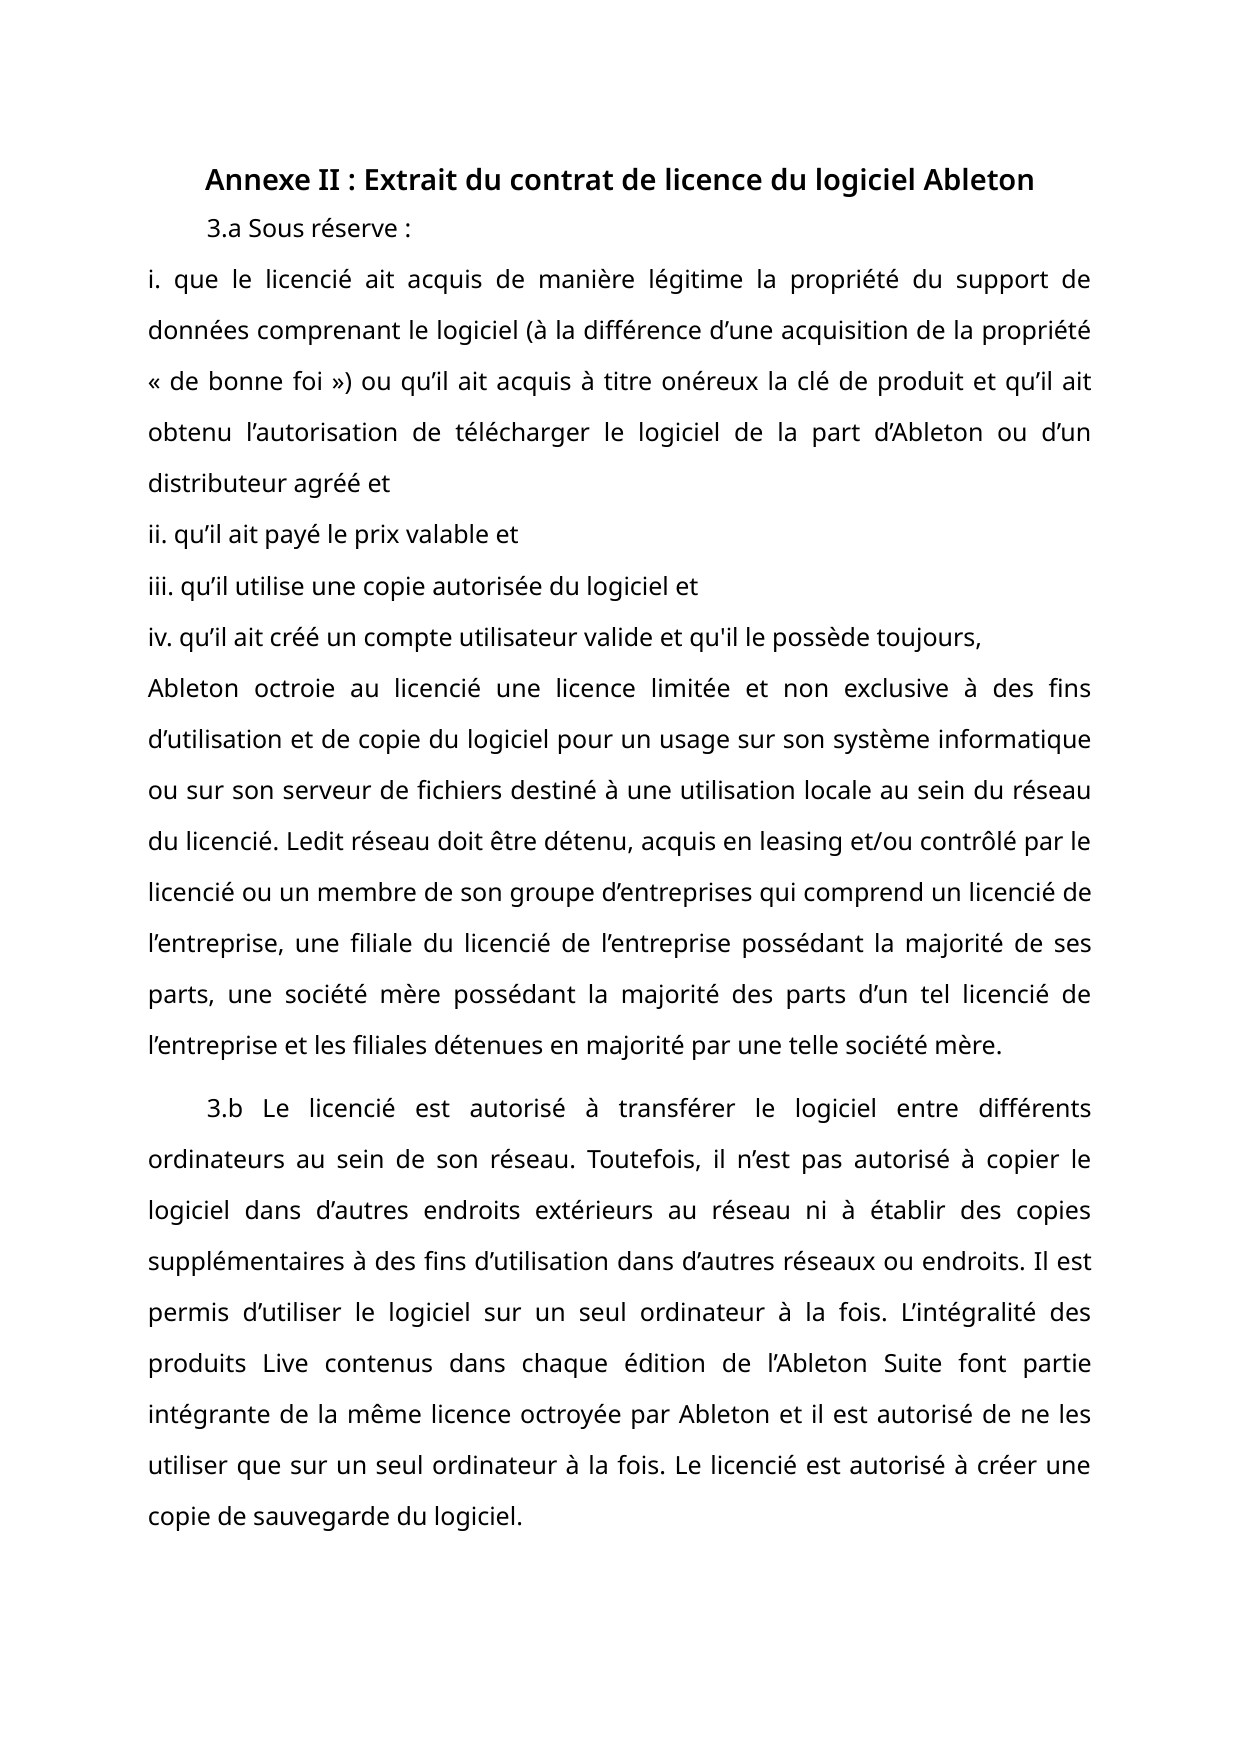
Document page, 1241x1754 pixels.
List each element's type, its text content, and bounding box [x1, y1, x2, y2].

subtitle Annexe II : Extrait du contrat de licence du logiciel Ableton [148, 159, 1093, 199]
text 3.a Sous réserve : i. que le licencié ait acquis de manière légitime la propriété du support de données comprenant le logiciel (à la différence d’une acquisition de la propriété « de bonne foi ») ou qu’il ait acquis à titre onéreux la clé de produit et qu’il ait obtenu l’autorisation de télécharger le logiciel de la part d’Ableton ou d’un distributeur agréé et ii. qu’il ait payé le prix valable et iii. qu’il utilise une copie autorisée du logiciel et iv. qu’il ait créé un compte utilisateur valide et qu'il le possède toujours, Ableton octroie au licencié une licence limitée et non exclusive à des fins d’utilisation et de copie du logiciel pour un usage sur son système informatique ou sur son serveur de fichiers destiné à une utilisation locale au sein du réseau du licencié. Ledit réseau doit être détenu, acquis en leasing et/ou contrôlé par le licencié ou un membre de son groupe d’entreprises qui comprend un licencié de l’entreprise, une filiale du licencié de l’entreprise possédant la majorité de ses parts, une société mère possédant la majorité des parts d’un tel licencié de l’entreprise et les filiales détenues en majorité par une telle société mère. [148, 211, 1093, 1062]
text 3.b Le licencié est autorisé à transférer le logiciel entre différents ordinateurs au sein de son réseau. Toutefois, il n’est pas autorisé à copier le logiciel dans d’autres endroits extérieurs au réseau ni à établir des copies supplémentaires à des fins d’utilisation dans d’autres réseaux ou endroits. Il est permis d’utiliser le logiciel sur un seul ordinateur à la fois. L’intégralité des produits Live contenus dans chaque édition de l’Ableton Suite font partie intégrante de la même licence octroyée par Ableton et il est autorisé de ne les utiliser que sur un seul ordinateur à la fois. Le licencié est autorisé à créer une copie de sauvegarde du logiciel. [148, 1090, 1093, 1533]
